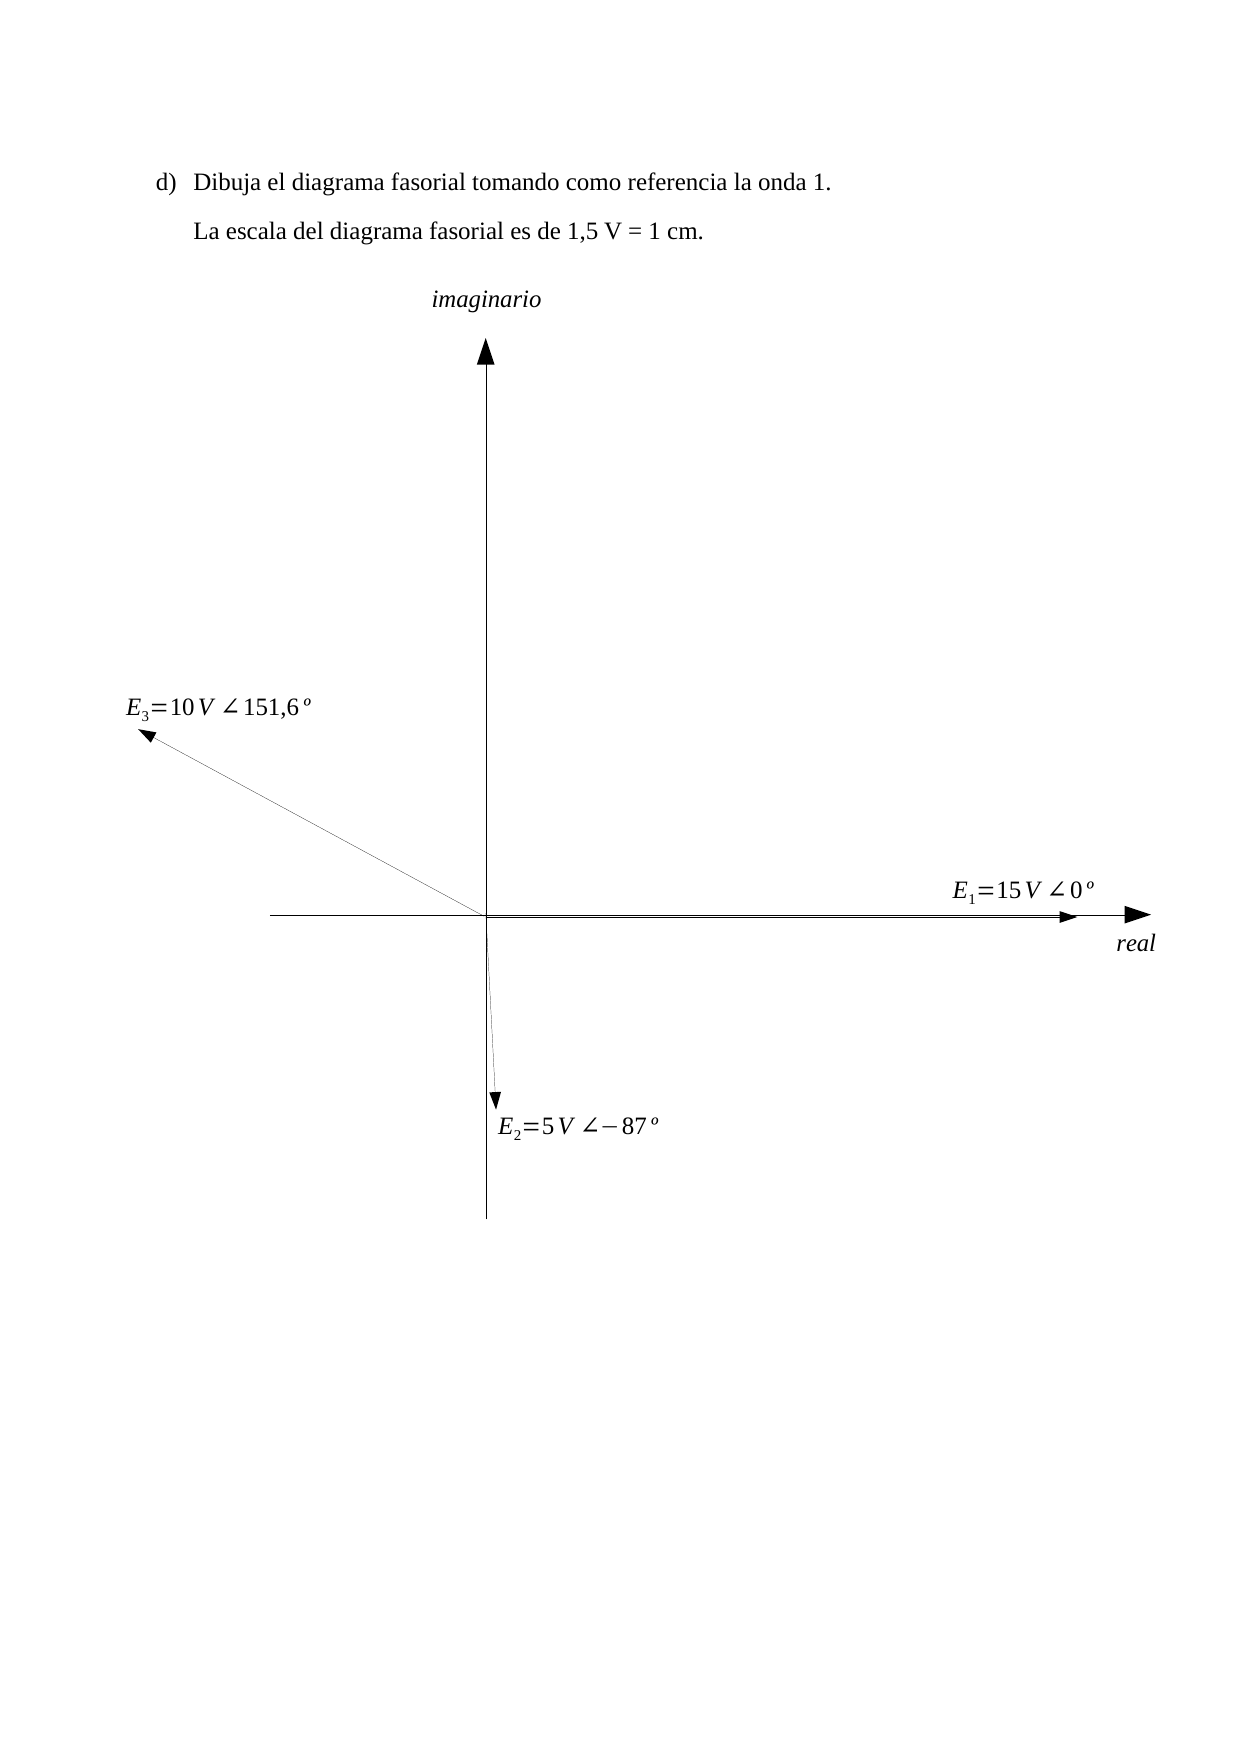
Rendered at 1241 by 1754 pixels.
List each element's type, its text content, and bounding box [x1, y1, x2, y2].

list Dibuja el diagrama fasorial tomando como referencia la onda 1. [156, 167, 1122, 196]
list La escala del diagrama fasorial es de 1,5 V = 1 cm. [156, 216, 1122, 245]
